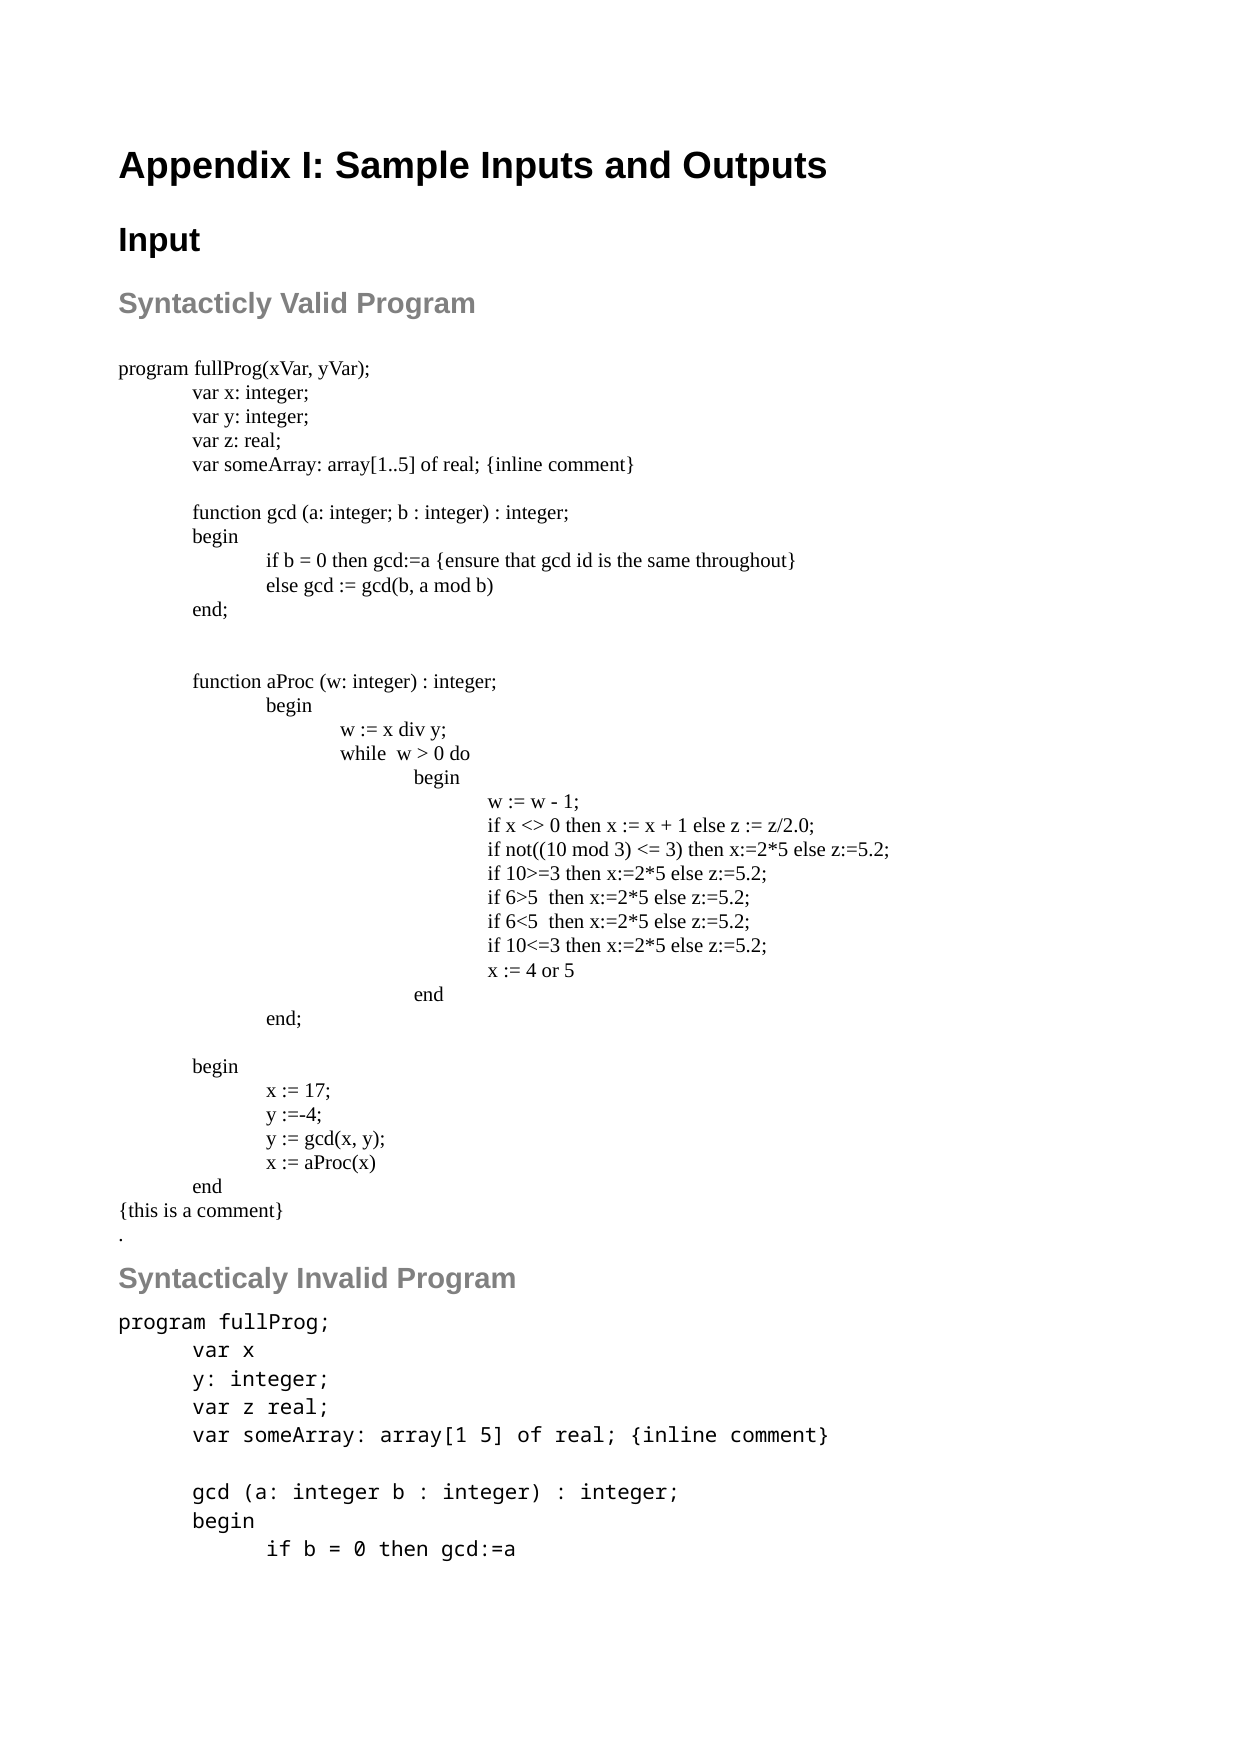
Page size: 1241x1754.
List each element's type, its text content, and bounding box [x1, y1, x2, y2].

text w := w - 1; [118, 789, 1122, 813]
text begin [118, 693, 1122, 717]
text if 10<=3 then x:=2*5 else z:=5.2; [118, 933, 1122, 957]
text if 6<5 then x:=2*5 else z:=5.2; [118, 909, 1122, 933]
subtitle Syntacticly Valid Program [118, 286, 1122, 319]
subtitle Input [118, 220, 1122, 259]
text function gcd (a: integer; b : integer) : integer; [118, 500, 1122, 524]
text end [118, 982, 1122, 1006]
text if b = 0 then gcd:=a [118, 1534, 1122, 1563]
text if x <> 0 then x := x + 1 else z := z/2.0; [118, 813, 1122, 837]
subtitle Appendix I: Sample Inputs and Outputs [118, 143, 1122, 187]
text gcd (a: integer b : integer) : integer; [118, 1477, 1122, 1506]
text x := aProc(x) [118, 1150, 1122, 1174]
text var x [118, 1335, 1122, 1364]
text y: integer; [118, 1364, 1122, 1392]
text end [118, 1174, 1122, 1198]
text program fullProg; [118, 1307, 1122, 1335]
text end; [118, 597, 1122, 621]
text while w > 0 do [118, 741, 1122, 765]
text if not((10 mod 3) <= 3) then x:=2*5 else z:=5.2; [118, 837, 1122, 861]
text y :=-4; [118, 1102, 1122, 1126]
text end; [118, 1006, 1122, 1030]
text if 6>5 then x:=2*5 else z:=5.2; [118, 885, 1122, 909]
text {this is a comment} [118, 1198, 1122, 1222]
text var z: real; [118, 428, 1122, 452]
text var x: integer; [118, 380, 1122, 404]
text begin [118, 1506, 1122, 1534]
text begin [118, 1054, 1122, 1078]
text else gcd := gcd(b, a mod b) [118, 572, 1122, 597]
text program fullProg(xVar, yVar); [118, 356, 1122, 380]
text if 10>=3 then x:=2*5 else z:=5.2; [118, 861, 1122, 885]
text begin [118, 524, 1122, 548]
text function aProc (w: integer) : integer; [118, 669, 1122, 693]
text var y: integer; [118, 404, 1122, 428]
text var someArray: array[1 5] of real; {inline comment} [118, 1421, 1122, 1449]
text var someArray: array[1..5] of real; {inline comment} [118, 452, 1122, 476]
text begin [118, 765, 1122, 789]
text w := x div y; [118, 717, 1122, 741]
text . [118, 1222, 1122, 1246]
text x := 17; [118, 1078, 1122, 1102]
text var z real; [118, 1392, 1122, 1421]
subtitle Syntacticaly Invalid Program [118, 1261, 1122, 1294]
text if b = 0 then gcd:=a {ensure that gcd id is the same throughout} [118, 548, 1122, 572]
text x := 4 or 5 [118, 957, 1122, 982]
text y := gcd(x, y); [118, 1126, 1122, 1150]
